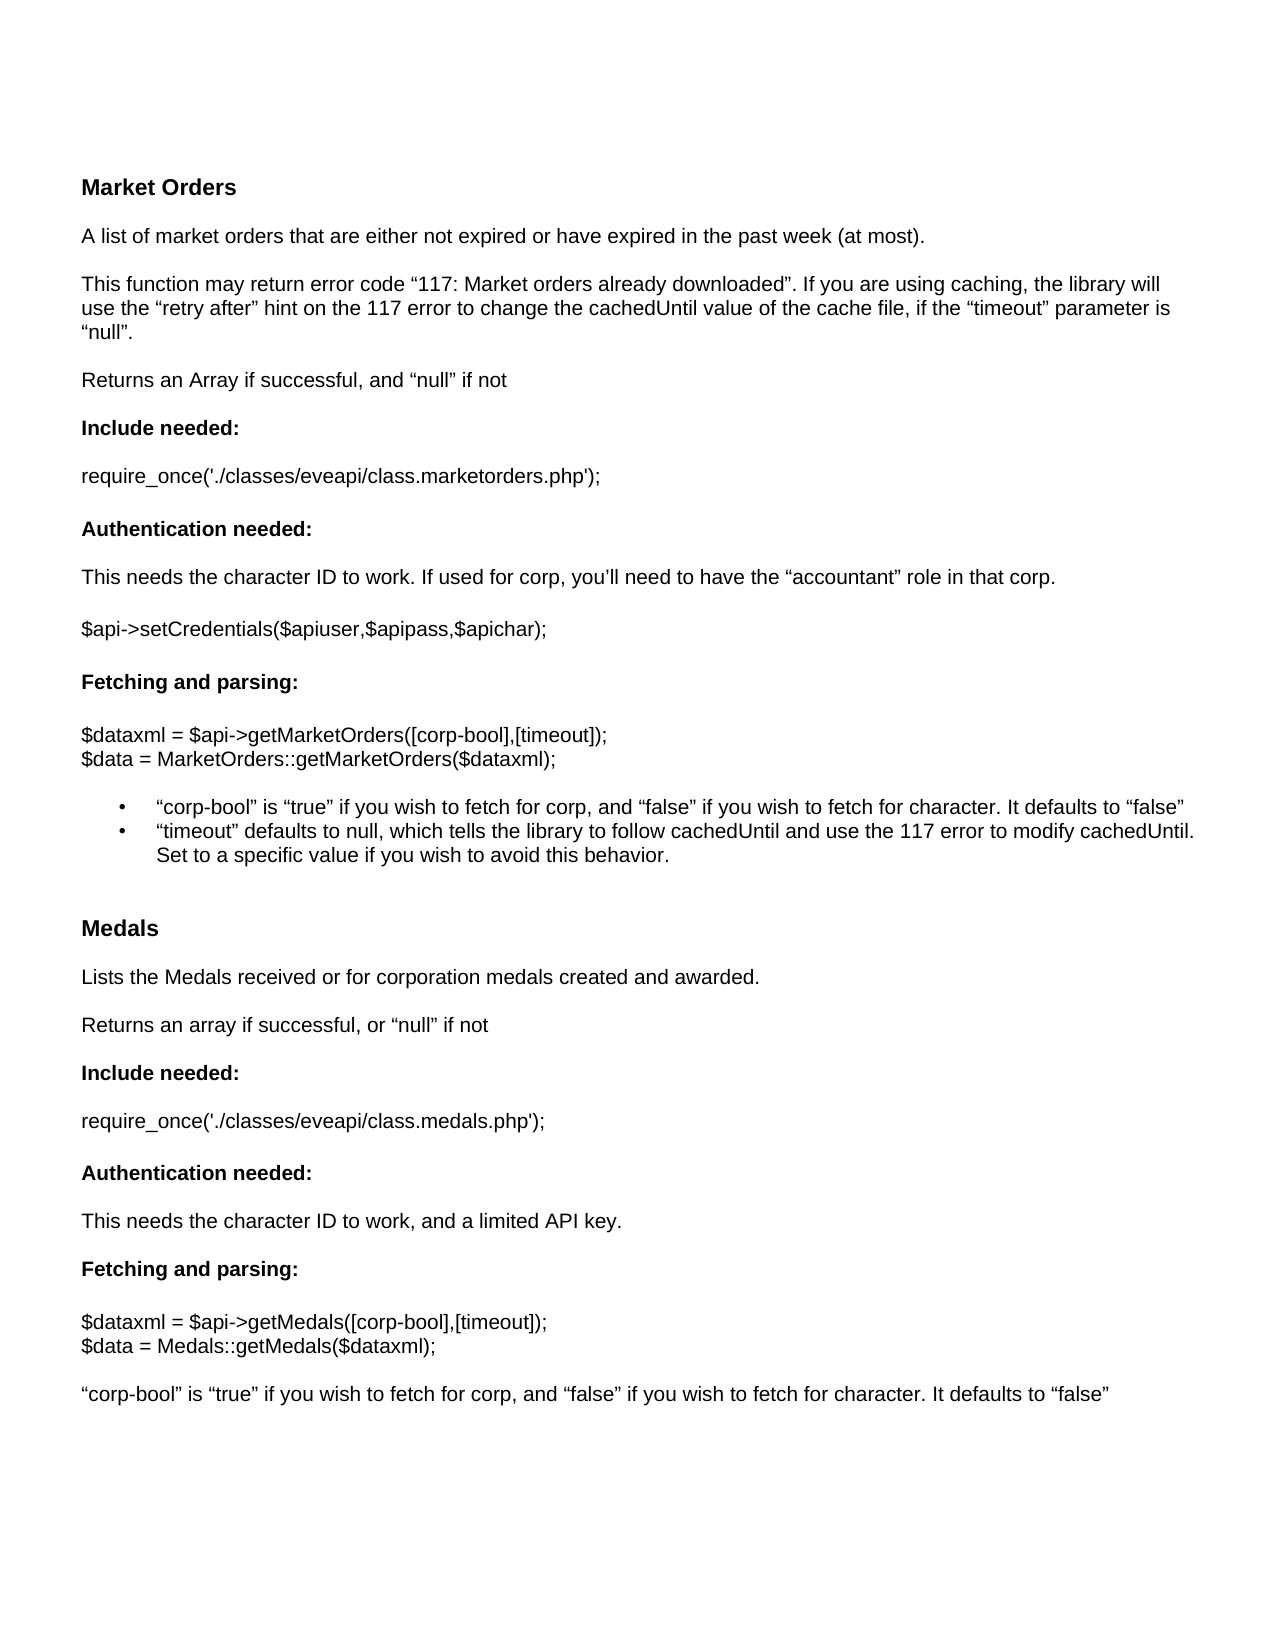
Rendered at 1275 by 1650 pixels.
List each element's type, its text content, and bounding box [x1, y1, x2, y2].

text $data = MarketOrders::getMarketOrders($dataxml); [81, 747, 1198, 771]
list “corp-bool” is “true” if you wish to fetch for corp, and “false” if you wish to fetch for character. It defaults to “false” [119, 794, 1198, 818]
text Authentication needed: [81, 1161, 1198, 1185]
text $data = Medals::getMedals($dataxml); [81, 1334, 1198, 1358]
text $dataxml = $api->getMedals([corp-bool],[timeout]); [81, 1310, 1198, 1334]
text Fetching and parsing: [81, 1257, 1198, 1281]
text A list of market orders that are either not expired or have expired in the past week (at most). [81, 224, 1198, 248]
text Returns an array if successful, or “null” if not [81, 1013, 1198, 1037]
list “timeout” defaults to null, which tells the library to follow cachedUntil and use the 117 error to modify cachedUntil. Set to a specific value if you wish to avoid this behavior. [119, 818, 1198, 867]
text “corp-bool” is “true” if you wish to fetch for corp, and “false” if you wish to fetch for character. It defaults to “false” [81, 1382, 1198, 1406]
text require_once('./classes/eveapi/class.marketorders.php'); [81, 464, 1198, 488]
text Include needed: [81, 416, 1198, 440]
text $dataxml = $api->getMarketOrders([corp-bool],[timeout]); [81, 723, 1198, 747]
text require_once('./classes/eveapi/class.medals.php'); [81, 1108, 1198, 1132]
text $api->setCredentials($apiuser,$apipass,$apichar); [81, 617, 1198, 641]
text Returns an Array if successful, and “null” if not [81, 368, 1198, 392]
text Include needed: [81, 1061, 1198, 1084]
text This function may return error code “117: Market orders already downloaded”. If you are using caching, the library will use the “retry after” hint on the 117 error to change the cachedUntil value of the cache file, if the “timeout” parameter is “null”. [81, 272, 1198, 344]
text Market Orders [81, 174, 1198, 200]
text Medals [81, 914, 1198, 941]
text Lists the Medals received or for corporation medals created and awarded. [81, 965, 1198, 989]
text This needs the character ID to work, and a limited API key. [81, 1209, 1198, 1233]
text Fetching and parsing: [81, 670, 1198, 694]
text Authentication needed: [81, 517, 1198, 541]
text This needs the character ID to work. If used for corp, you’ll need to have the “accountant” role in that corp. [81, 564, 1198, 588]
